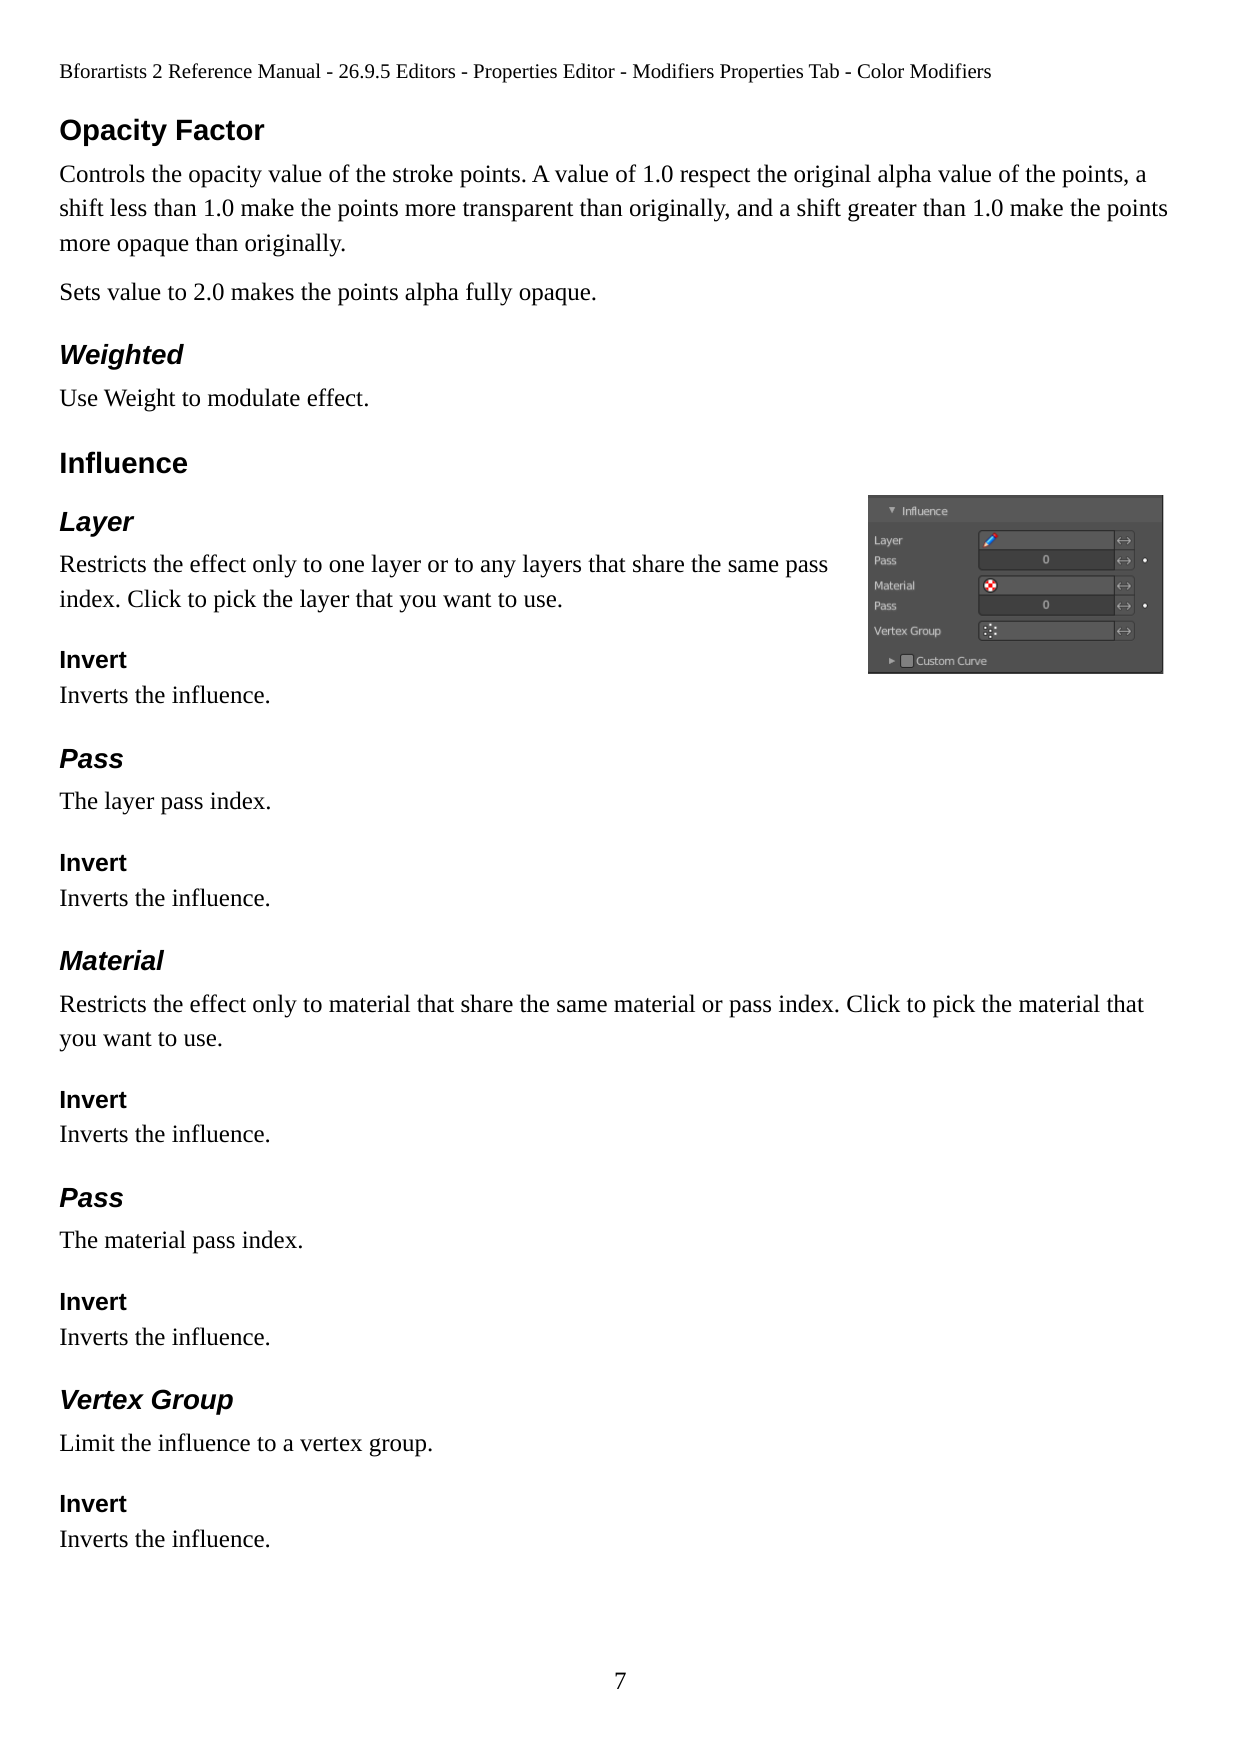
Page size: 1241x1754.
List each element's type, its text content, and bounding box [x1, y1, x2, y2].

text Inverts the influence. [59, 1524, 1181, 1553]
picture [868, 495, 1164, 674]
subtitle Invert [59, 848, 1181, 876]
text Inverts the influence. [59, 883, 1181, 911]
subtitle Layer [59, 505, 868, 537]
subtitle Invert [59, 1489, 1181, 1518]
text Inverts the influence. [59, 680, 1181, 709]
text The material pass index. [59, 1225, 1181, 1254]
text Sets value to 2.0 makes the points alpha fully opaque. [59, 277, 1181, 306]
subtitle Material [59, 944, 1181, 976]
subtitle [1164, 646, 1181, 674]
subtitle Influence [59, 446, 1181, 480]
subtitle Weighted [59, 338, 1181, 370]
text Inverts the influence. [59, 1322, 1181, 1351]
subtitle Opacity Factor [59, 113, 1181, 146]
text The layer pass index. [59, 786, 1181, 815]
text Restricts the effect only to one layer or to any layers that share the same pass index. Click to pick the layer that you want to use. [59, 549, 868, 613]
subtitle Invert [59, 646, 868, 674]
text Use Weight to modulate effect. [59, 383, 1181, 412]
subtitle Pass [59, 1181, 1181, 1213]
subtitle Invert [59, 1085, 1181, 1113]
subtitle Vertex Group [59, 1383, 1181, 1415]
text Controls the opacity value of the stroke points. A value of 1.0 respect the original alpha value of the points, a shift less than 1.0 make the points more transparent than originally, and a shift greater than 1.0 make the points more opaque than originally. [59, 159, 1181, 257]
text Limit the influence to a vertex group. [59, 1428, 1181, 1456]
subtitle Invert [59, 1287, 1181, 1316]
subtitle [1164, 505, 1181, 537]
text Inverts the influence. [59, 1119, 1181, 1148]
text Restricts the effect only to material that share the same material or pass index. Click to pick the material that you want to use. [59, 989, 1181, 1052]
subtitle Pass [59, 742, 1181, 774]
